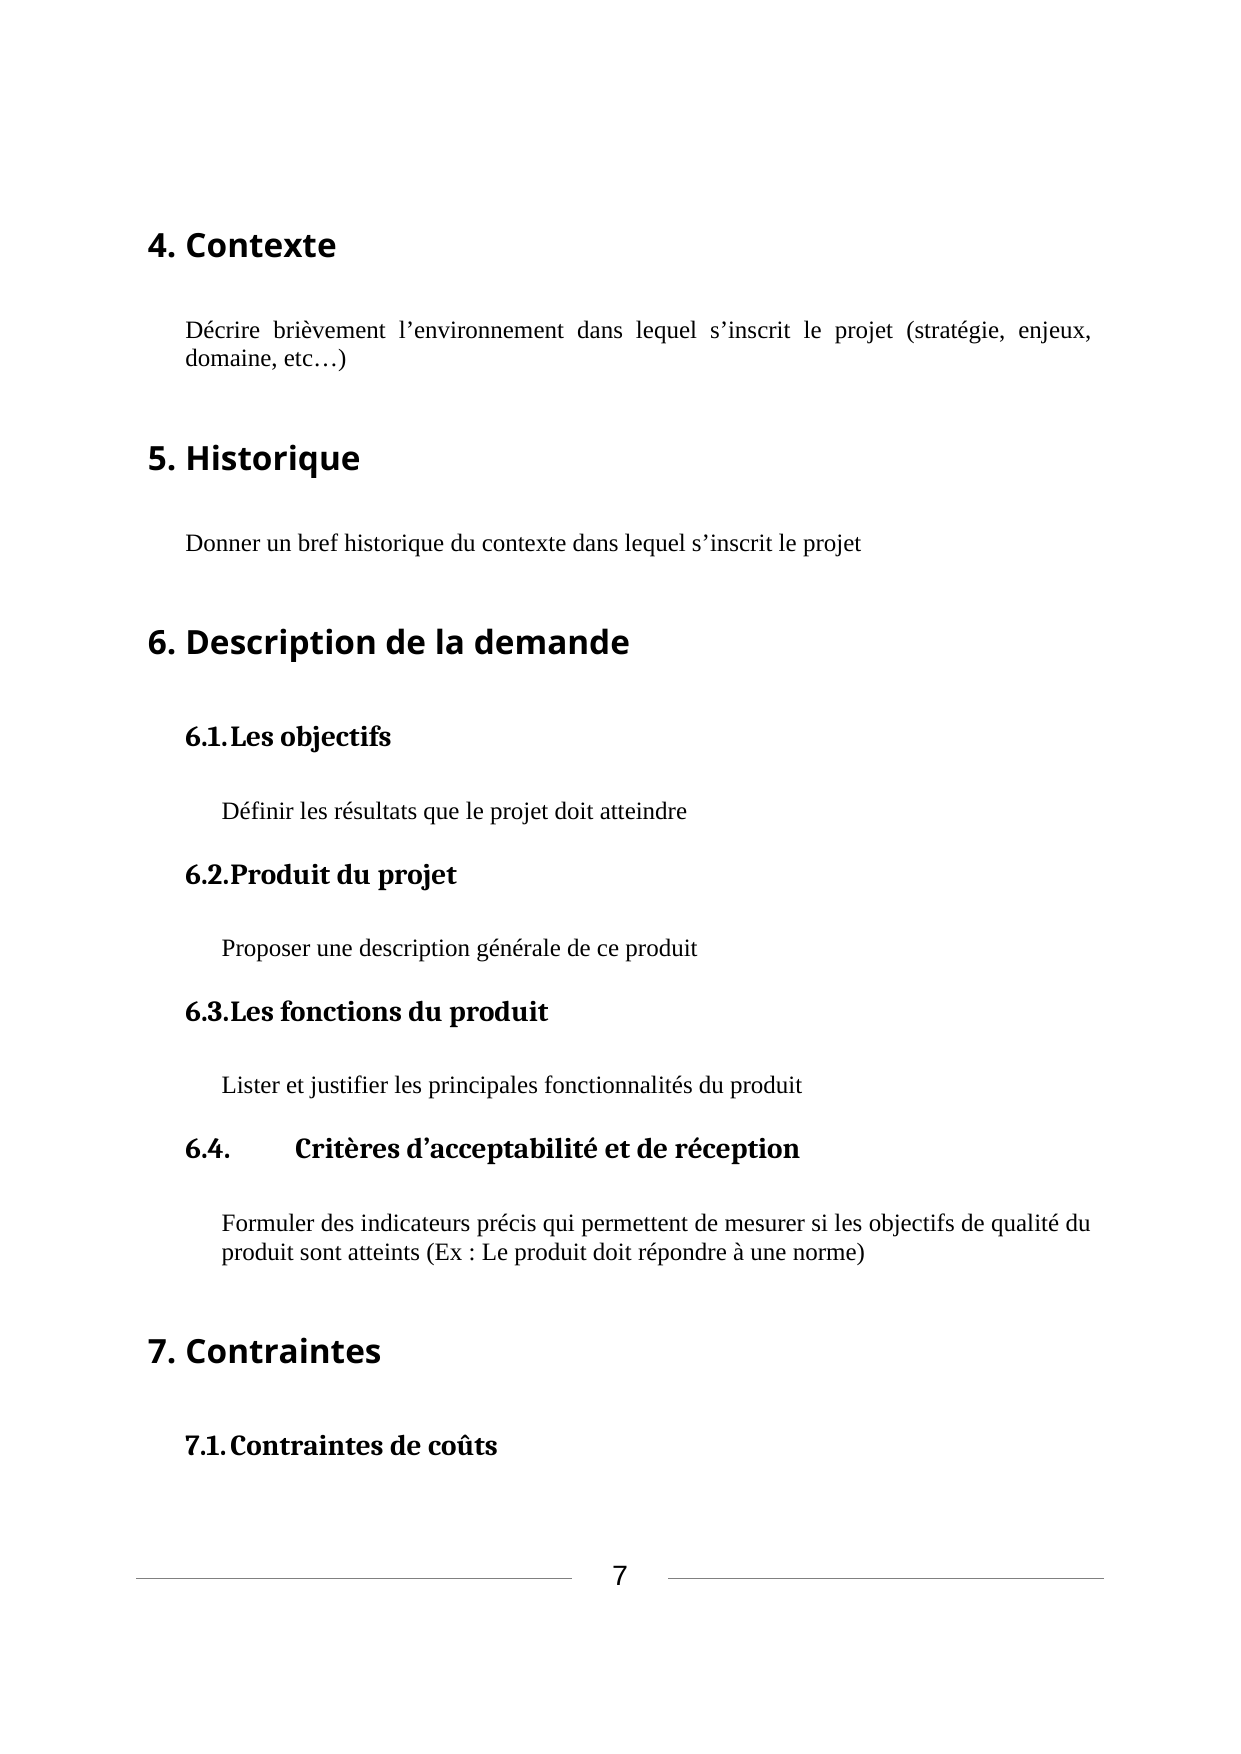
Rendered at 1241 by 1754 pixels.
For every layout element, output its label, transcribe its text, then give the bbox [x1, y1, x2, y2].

subtitle Critères d’acceptabilité et de réception [185, 1133, 1092, 1166]
subtitle Produit du projet [185, 858, 1092, 891]
text Définir les résultats que le projet doit atteindre [156, 796, 1092, 824]
subtitle Description de la demande [148, 619, 1092, 664]
text Décrire brièvement l’environnement dans lequel s’inscrit le projet (stratégie, enjeux, domaine, etc…) [185, 315, 1092, 372]
text Lister et justifier les principales fonctionnalités du produit [148, 1071, 1092, 1099]
subtitle Les objectifs [185, 721, 1092, 754]
subtitle Les fonctions du produit [185, 995, 1092, 1029]
text Formuler des indicateurs précis qui permettent de mesurer si les objectifs de qualité du produit sont atteints (Ex : Le produit doit répondre à une norme) [221, 1208, 1092, 1266]
subtitle Contraintes de coûts [185, 1429, 1092, 1463]
subtitle Historique [148, 435, 1092, 480]
subtitle Contraintes [148, 1328, 1092, 1373]
subtitle Contexte [148, 222, 1092, 267]
text Proposer une description générale de ce produit [148, 933, 1092, 962]
text Donner un bref historique du contexte dans lequel s’inscrit le projet [148, 528, 1092, 557]
